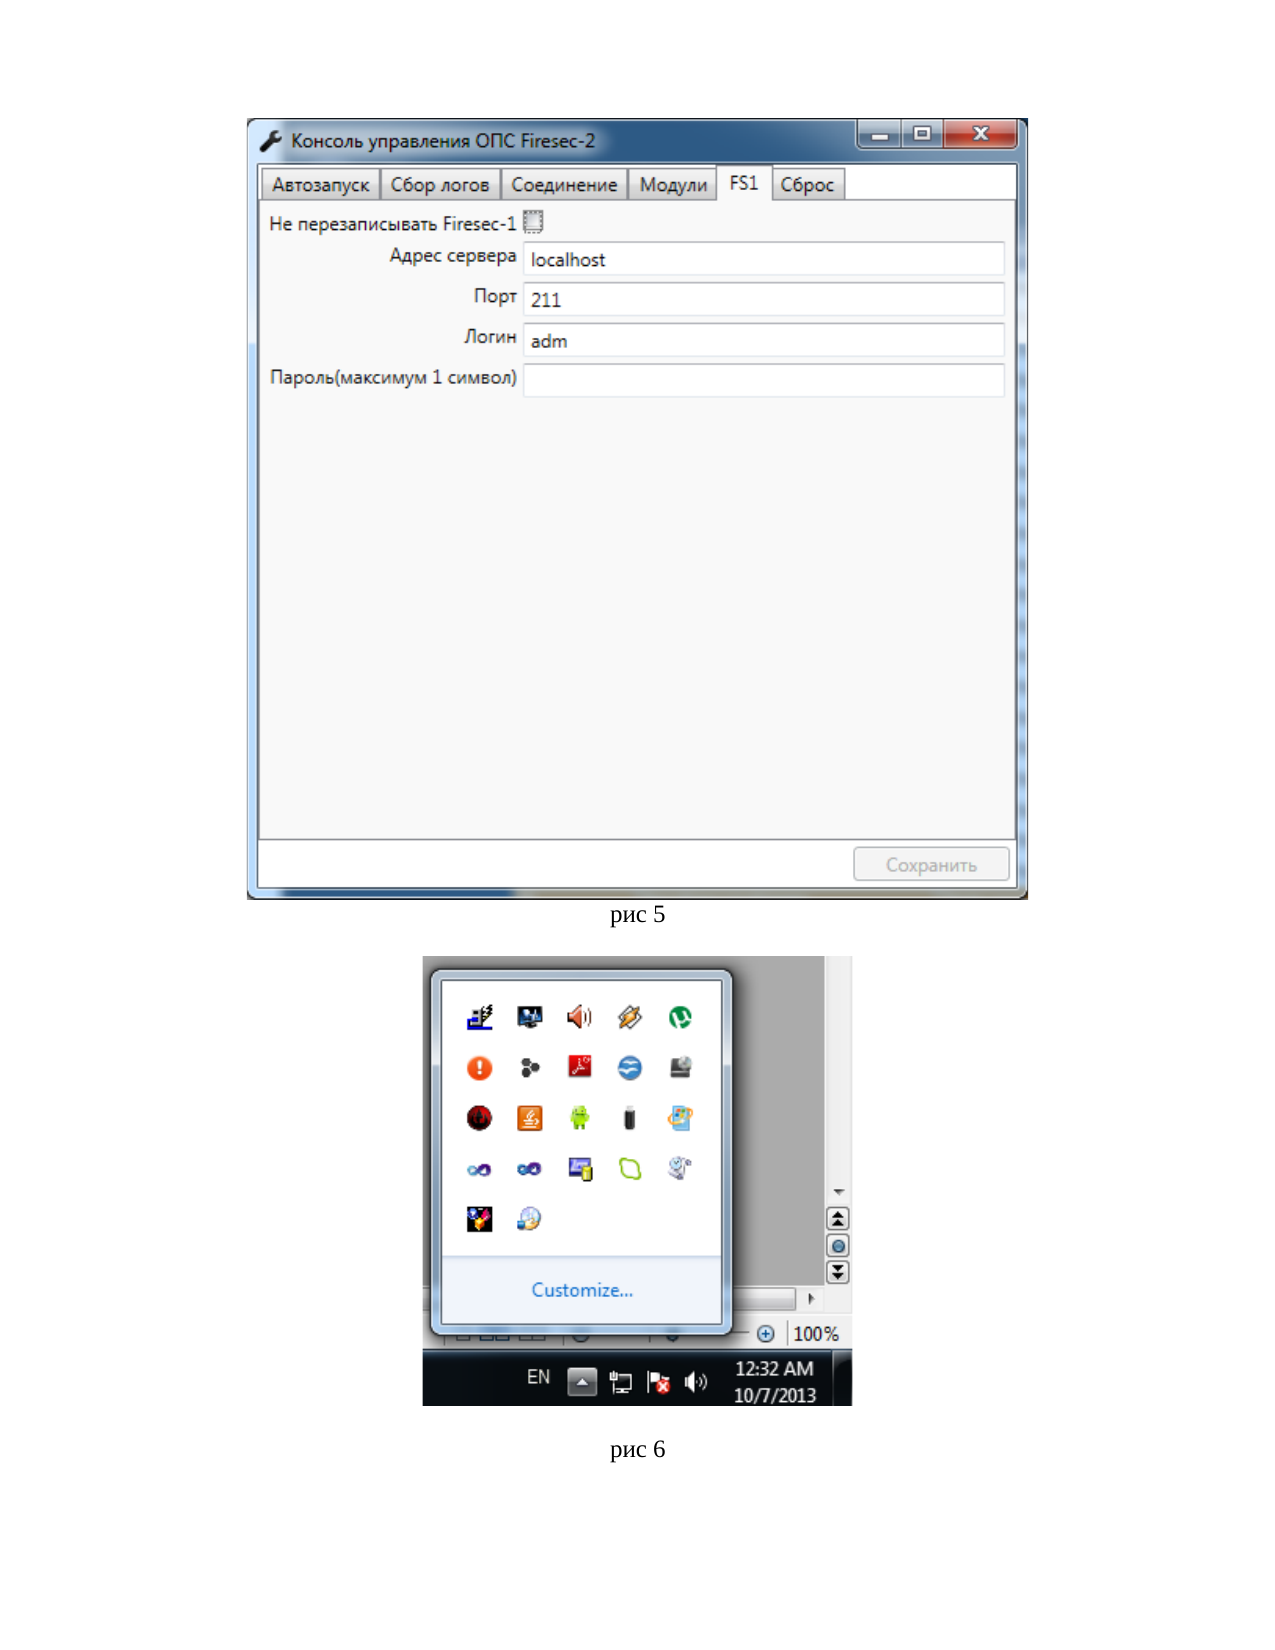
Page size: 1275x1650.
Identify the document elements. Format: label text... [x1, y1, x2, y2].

text рис 5 [118, 118, 1157, 928]
text рис 6 [118, 1434, 1157, 1463]
picture [246, 118, 1029, 900]
